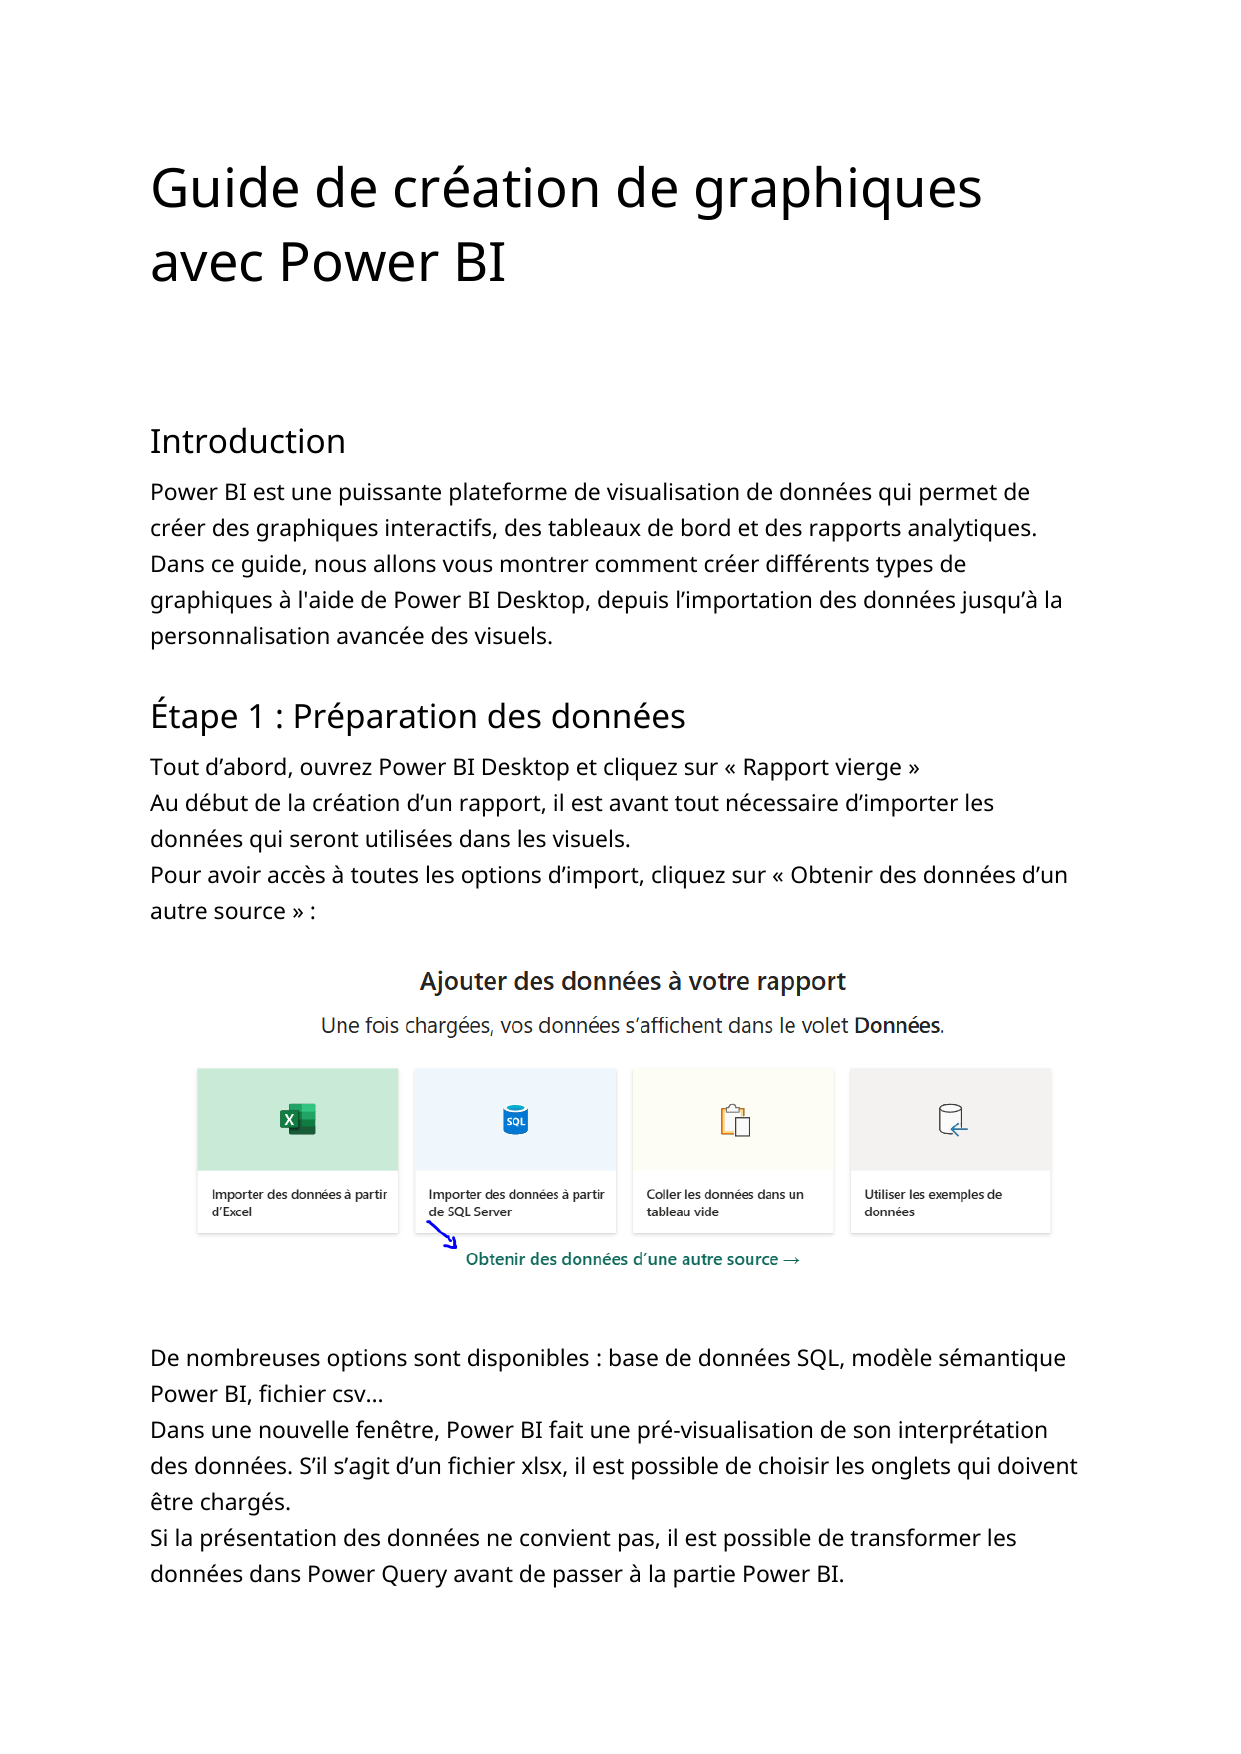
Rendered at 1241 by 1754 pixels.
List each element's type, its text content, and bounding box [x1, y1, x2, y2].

text Au début de la création d’un rapport, il est avant tout nécessaire d’importer les données qui seront utilisées dans les visuels. [150, 787, 1090, 854]
subtitle Étape 1 : Préparation des données [150, 693, 1090, 738]
text De nombreuses options sont disponibles : base de données SQL, modèle sémantique Power BI, fichier csv… [150, 1342, 1090, 1409]
text Power BI est une puissante plateforme de visualisation de données qui permet de créer des graphiques interactifs, des tableaux de bord et des rapports analytiques. Dans ce guide, nous allons vous montrer comment créer différents types de graphiques à l'aide de Power BI Desktop, depuis l’importation des données jusqu’à la personnalisation avancée des visuels. [150, 476, 1090, 651]
text Pour avoir accès à toutes les options d’import, cliquez sur « Obtenir des données d’un autre source » : [150, 859, 1090, 926]
text Si la présentation des données ne convient pas, il est possible de transformer les données dans Power Query avant de passer à la partie Power BI. [150, 1522, 1090, 1589]
text Tout d’abord, ouvrez Power BI Desktop et cliquez sur « Rapport vierge » [150, 751, 1090, 782]
title Guide de création de graphiques avec Power BI [150, 150, 1090, 297]
text Dans une nouvelle fenêtre, Power BI fait une pré-visualisation de son interprétation des données. S’il s’agit d’un fichier xlsx, il est possible de choisir les onglets qui doivent être chargés. [150, 1414, 1090, 1517]
subtitle Introduction [150, 418, 1090, 463]
picture [150, 932, 1091, 1297]
